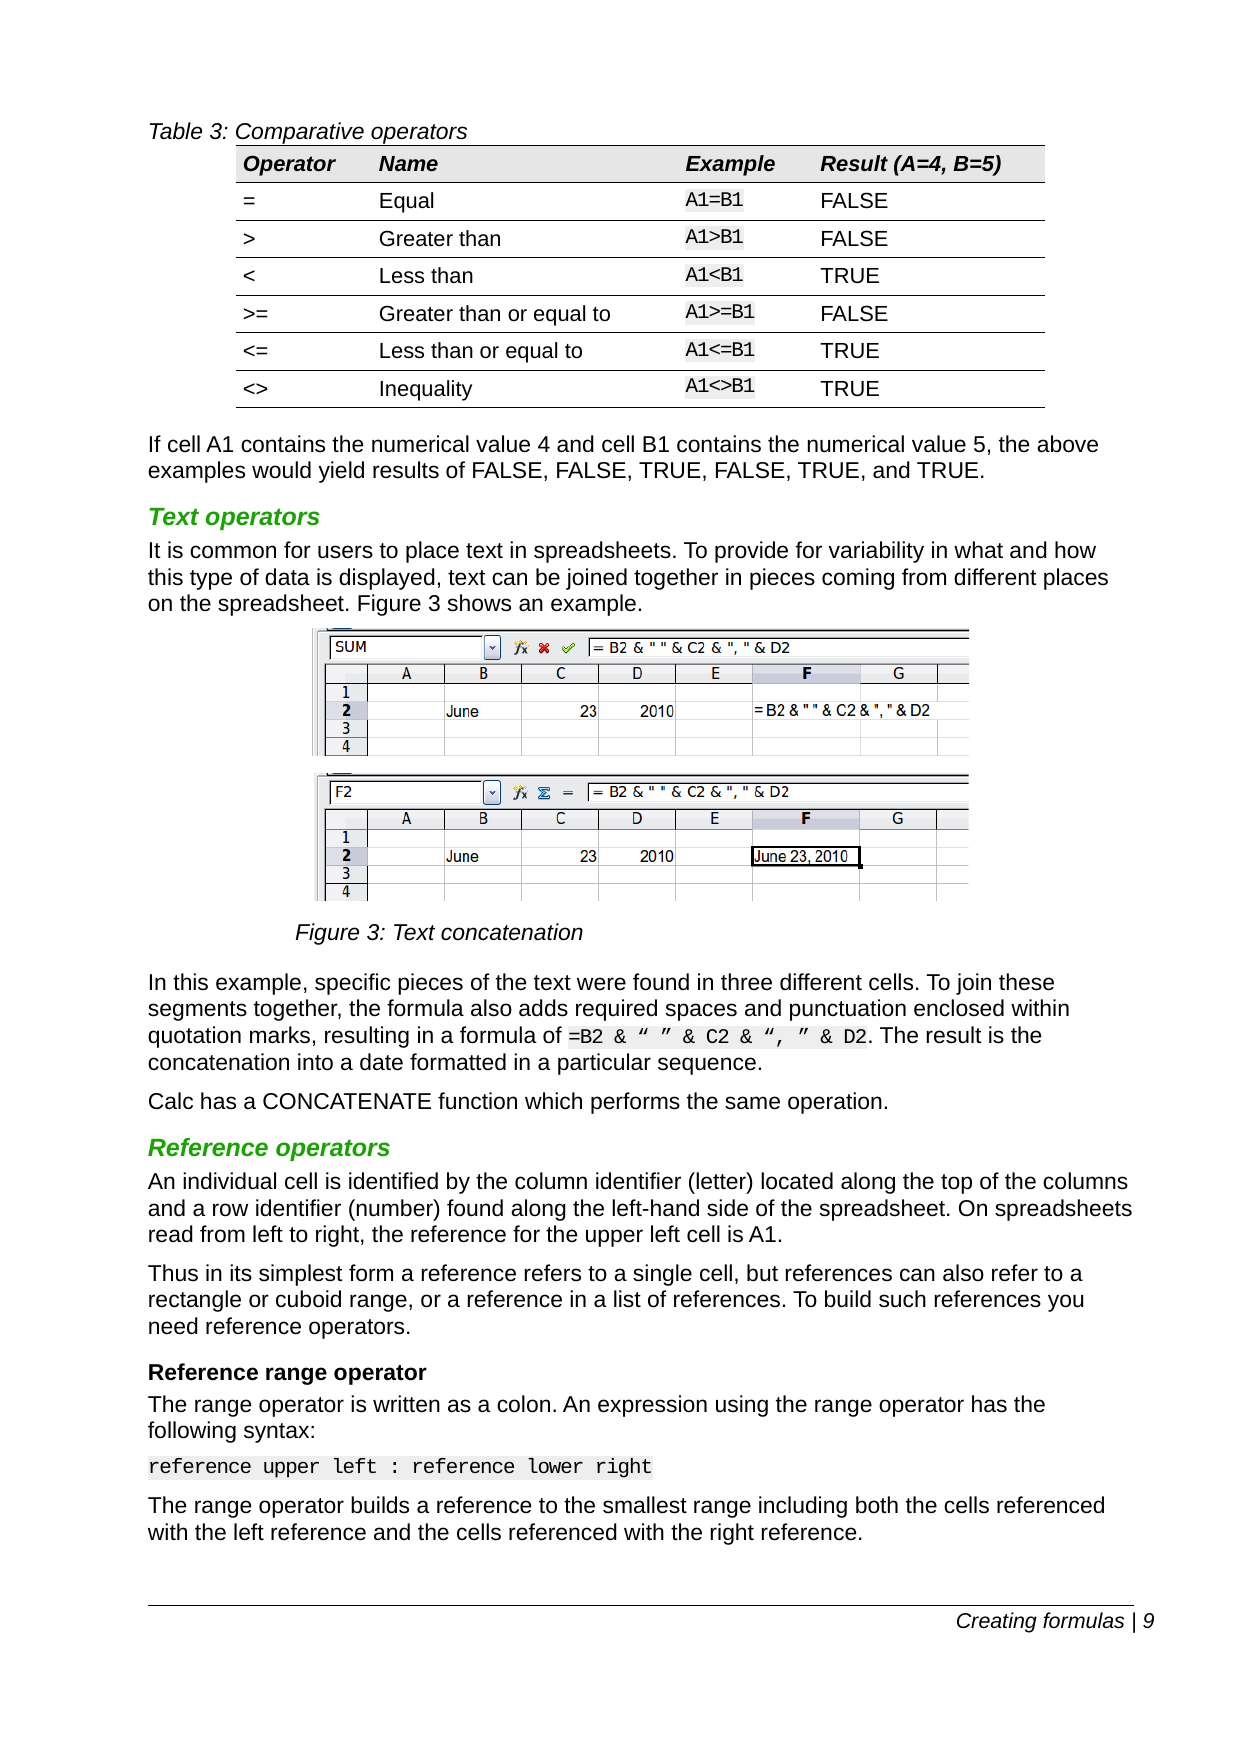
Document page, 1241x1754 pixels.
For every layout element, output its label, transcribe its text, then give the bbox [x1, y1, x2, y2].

table_cell [295, 774, 987, 919]
subtitle Reference range operator [148, 1358, 1134, 1385]
text reference upper left : reference lower right [653, 1456, 1134, 1480]
text An individual cell is identified by the column identifier (letter) located along the top of the columns and a row identifier (number) found along the left-hand side of the spreadsheet. On spreadsheets read from left to right, the reference for the upper left cell is A1. [148, 1168, 1134, 1247]
table_cell Greater than [373, 221, 679, 257]
table_header Result (A=4, B=5) [814, 146, 1045, 182]
table_cell A1<B1 [679, 258, 814, 294]
table_cell > [236, 221, 372, 257]
table_cell A1<>B1 [679, 371, 814, 407]
table_cell Equal [373, 183, 679, 219]
table_cell A1=B1 [679, 183, 814, 219]
text Table 3: Comparative operators [148, 118, 1134, 144]
text If cell A1 contains the numerical value 4 and cell B1 contains the numerical value 5, the above examples would yield results of FALSE, FALSE, TRUE, FALSE, TRUE, and TRUE. [148, 431, 1134, 483]
text Thus in its simplest form a reference refers to a single cell, but references can also refer to a rectangle or cuboid range, or a reference in a list of references. To build such references you need reference operators. [148, 1260, 1134, 1339]
picture [313, 773, 969, 901]
text The range operator builds a reference to the smallest range including both the cells referenced with the left reference and the cells referenced with the right reference. [148, 1492, 1134, 1545]
subtitle Text operators [148, 502, 1134, 531]
table_cell TRUE [814, 333, 1045, 369]
table_cell < [236, 258, 372, 294]
table_cell FALSE [814, 183, 1045, 219]
subtitle Reference operators [148, 1133, 1134, 1162]
text The range operator is written as a colon. An expression using the range operator has the following syntax: [148, 1391, 1134, 1443]
table_cell TRUE [814, 371, 1045, 407]
picture [312, 628, 970, 756]
table_cell A1>B1 [679, 221, 814, 257]
table_header Operator [236, 146, 372, 182]
table_cell <> [236, 371, 372, 407]
table_cell <= [236, 333, 372, 369]
table_cell FALSE [814, 296, 1045, 332]
table_cell = [236, 183, 372, 219]
table_cell Less than or equal to [373, 333, 679, 369]
text In this example, specific pieces of the text were found in three different cells. To join these segments together, the formula also adds required spaces and punctuation enclosed within quotation marks, resulting in a formula of =B2 & “ ” & C2 & “, ” & D2. The result is the concatenation into a date formatted in a particular sequence. [148, 969, 1134, 1076]
table_cell A1>=B1 [679, 296, 814, 332]
text Calc has a CONCATENATE function which performs the same operation. [148, 1088, 1134, 1114]
table_cell FALSE [814, 221, 1045, 257]
table_header [295, 629, 987, 773]
table_cell Greater than or equal to [373, 296, 679, 332]
text It is common for users to place text in spreadsheets. To provide for variability in what and how this type of data is displayed, text can be joined together in pieces coming from different places on the spreadsheet. Figure 3 shows an example. [148, 537, 1134, 616]
table_cell TRUE [814, 258, 1045, 294]
table_header Name [373, 146, 679, 182]
table_cell Inequality [373, 371, 679, 407]
table_cell Less than [373, 258, 679, 294]
table_cell Figure 3: Text concatenation [295, 919, 987, 969]
table_header Example [679, 146, 814, 182]
table_cell >= [236, 296, 372, 332]
table_cell A1<=B1 [679, 333, 814, 369]
